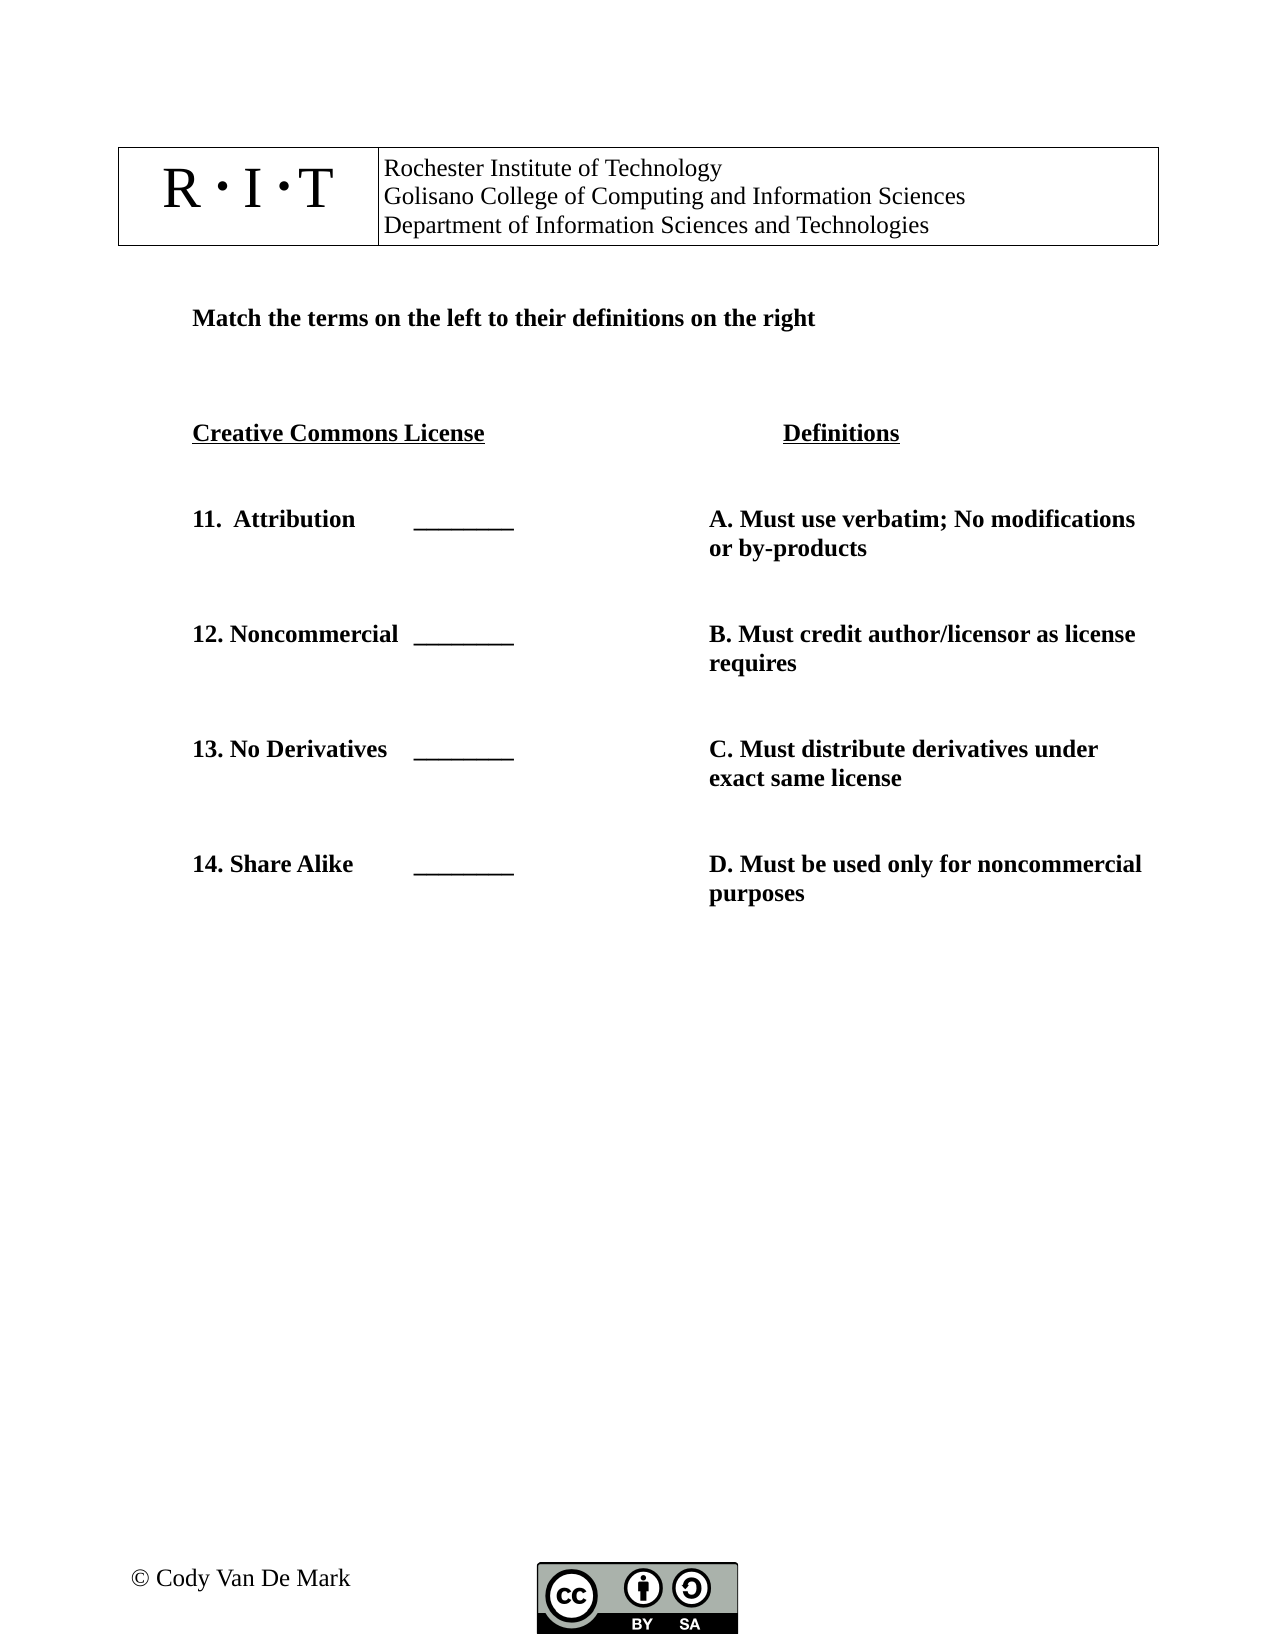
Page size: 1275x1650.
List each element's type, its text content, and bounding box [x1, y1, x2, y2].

text Match the terms on the left to their definitions on the right Creative Commons License Definitions 11. Attribution ________ A. Must use verbatim; No modifications or by-products [118, 303, 1157, 591]
picture [536, 1562, 739, 1634]
text 14. Share Alike ________ D. Must be used only for noncommercial purposes [118, 792, 1157, 907]
text 12. Noncommercial ________ B. Must credit author/licensor as license requires 13. No Derivatives ________ C. Must distribute derivatives under exact same license [118, 619, 1157, 792]
